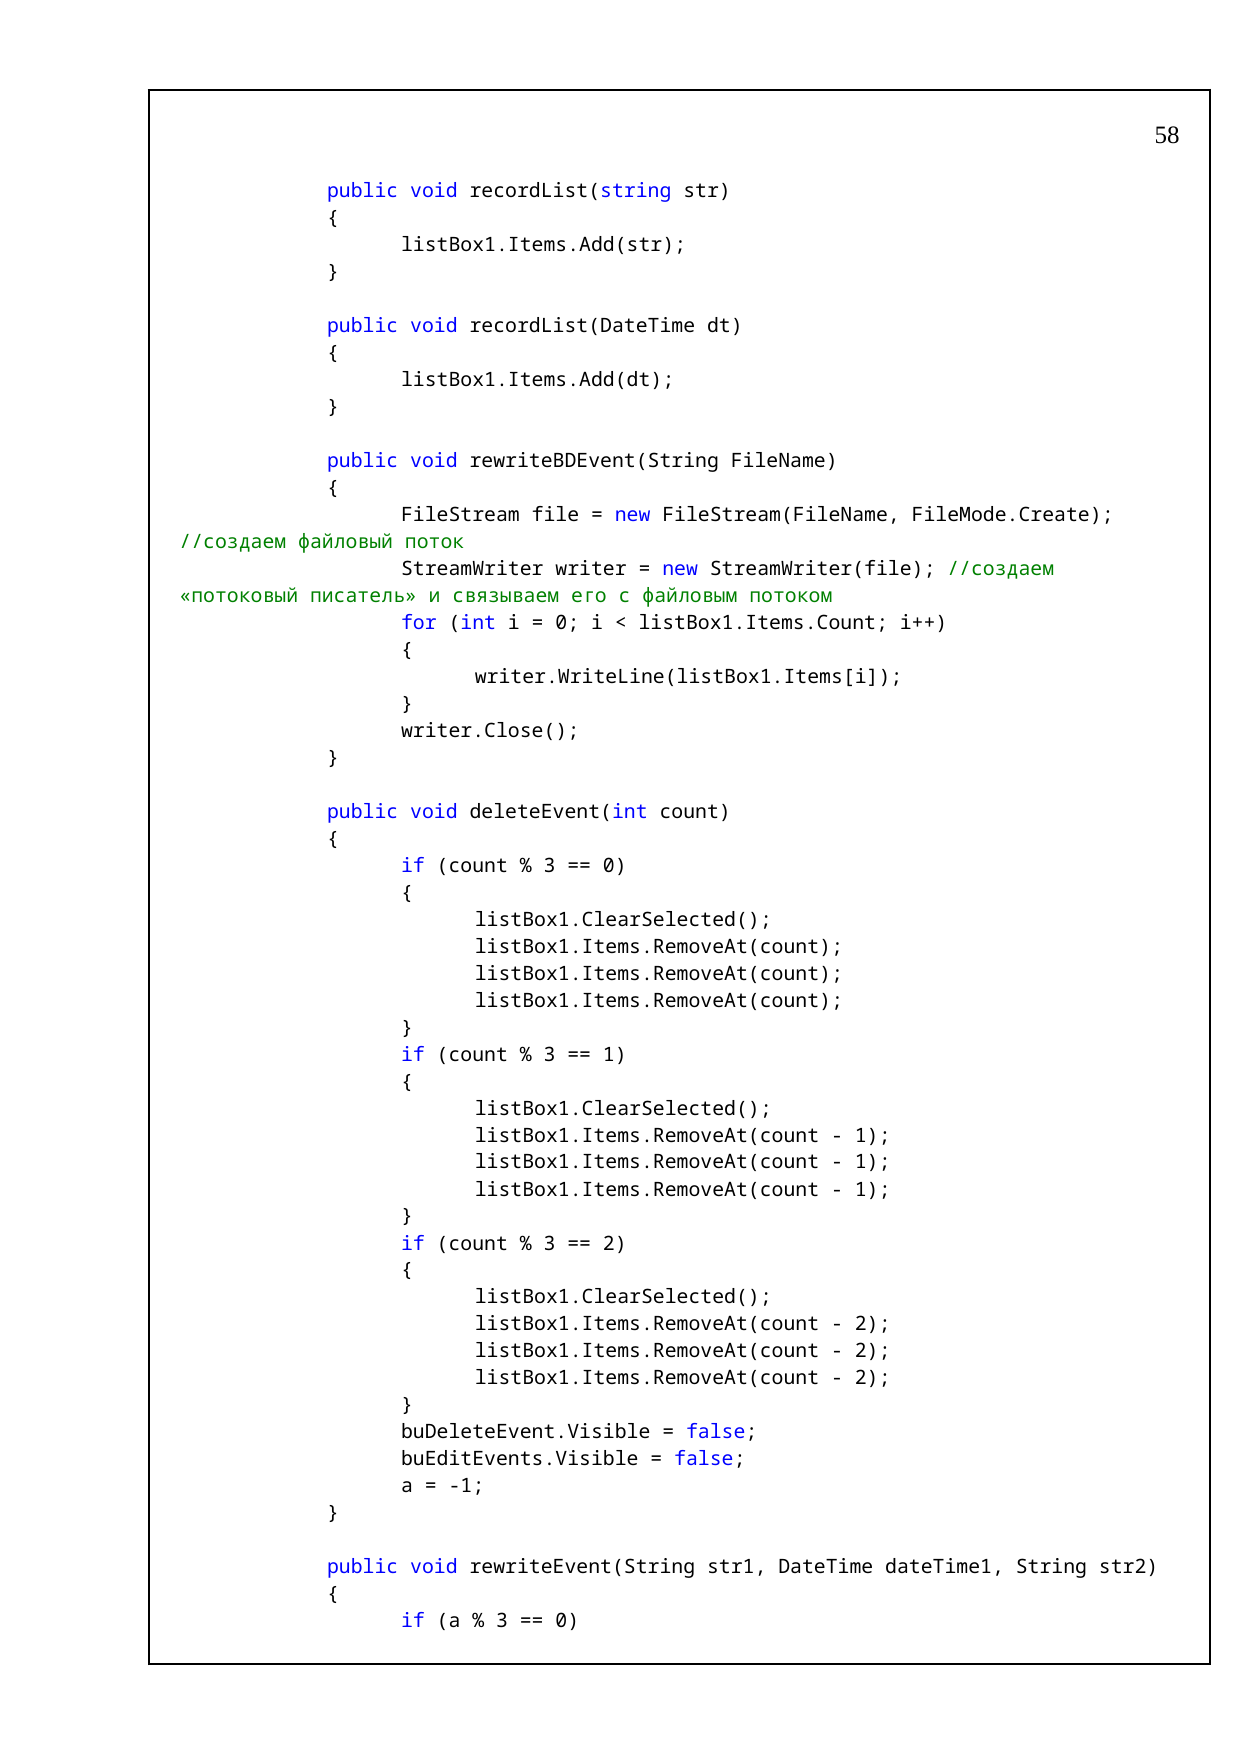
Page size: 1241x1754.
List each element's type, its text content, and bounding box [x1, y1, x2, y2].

text public void recordList(DateTime dt) [179, 311, 1179, 338]
text { [179, 1579, 1179, 1606]
text writer.WriteLine(listBox1.Items[i]); [179, 662, 1179, 689]
text { [179, 1067, 1179, 1094]
text buEditEvents.Visible = false; [179, 1444, 1179, 1472]
text } [179, 1013, 1179, 1040]
text listBox1.Items.RemoveAt(count - 2); [179, 1310, 1179, 1337]
text { [179, 824, 1179, 851]
text listBox1.ClearSelected(); [179, 1283, 1179, 1310]
text } [179, 392, 1179, 419]
text listBox1.Items.RemoveAt(count); [179, 959, 1179, 986]
text writer.Close(); [179, 716, 1179, 743]
text listBox1.Items.Add(str); [179, 231, 1179, 257]
text listBox1.Items.RemoveAt(count); [179, 932, 1179, 959]
text public void recordList(string str) [179, 177, 1179, 203]
text { [179, 635, 1179, 662]
text listBox1.Items.RemoveAt(count - 1); [179, 1148, 1179, 1175]
text listBox1.Items.RemoveAt(count - 2); [179, 1364, 1179, 1391]
text buDeleteEvent.Visible = false; [179, 1418, 1179, 1444]
text } [179, 257, 1179, 284]
text if (a % 3 == 0) [179, 1606, 1179, 1633]
text listBox1.ClearSelected(); [179, 1094, 1179, 1121]
text } [179, 1202, 1179, 1229]
text } [179, 743, 1179, 770]
text a = -1; [179, 1472, 1179, 1498]
text FileStream file = new FileStream(FileName, FileMode.Create); //создаем файловый поток [179, 500, 1179, 554]
text if (count % 3 == 1) [179, 1040, 1179, 1067]
text { [179, 878, 1179, 905]
text if (count % 3 == 0) [179, 851, 1179, 878]
text public void deleteEvent(int count) [179, 797, 1179, 824]
text listBox1.ClearSelected(); [179, 905, 1179, 932]
text { [179, 338, 1179, 365]
text } [179, 1498, 1179, 1526]
text public void rewriteEvent(String str1, DateTime dateTime1, String str2) [179, 1552, 1179, 1579]
text public void rewriteBDEvent(String FileName) [179, 446, 1179, 473]
text { [179, 473, 1179, 500]
text listBox1.Items.Add(dt); [179, 365, 1179, 392]
text listBox1.Items.RemoveAt(count - 2); [179, 1337, 1179, 1364]
text } [179, 689, 1179, 716]
text { [179, 203, 1179, 231]
text listBox1.Items.RemoveAt(count - 1); [179, 1121, 1179, 1148]
text } [179, 1391, 1179, 1418]
text StreamWriter writer = new StreamWriter(file); //создаем «потоковый писатель» и связываем его с файловым потоком [179, 554, 1179, 608]
text listBox1.Items.RemoveAt(count); [179, 986, 1179, 1013]
text for (int i = 0; i < listBox1.Items.Count; i++) [179, 608, 1179, 635]
text { [179, 1256, 1179, 1283]
text if (count % 3 == 2) [179, 1229, 1179, 1256]
text listBox1.Items.RemoveAt(count - 1); [179, 1175, 1179, 1202]
